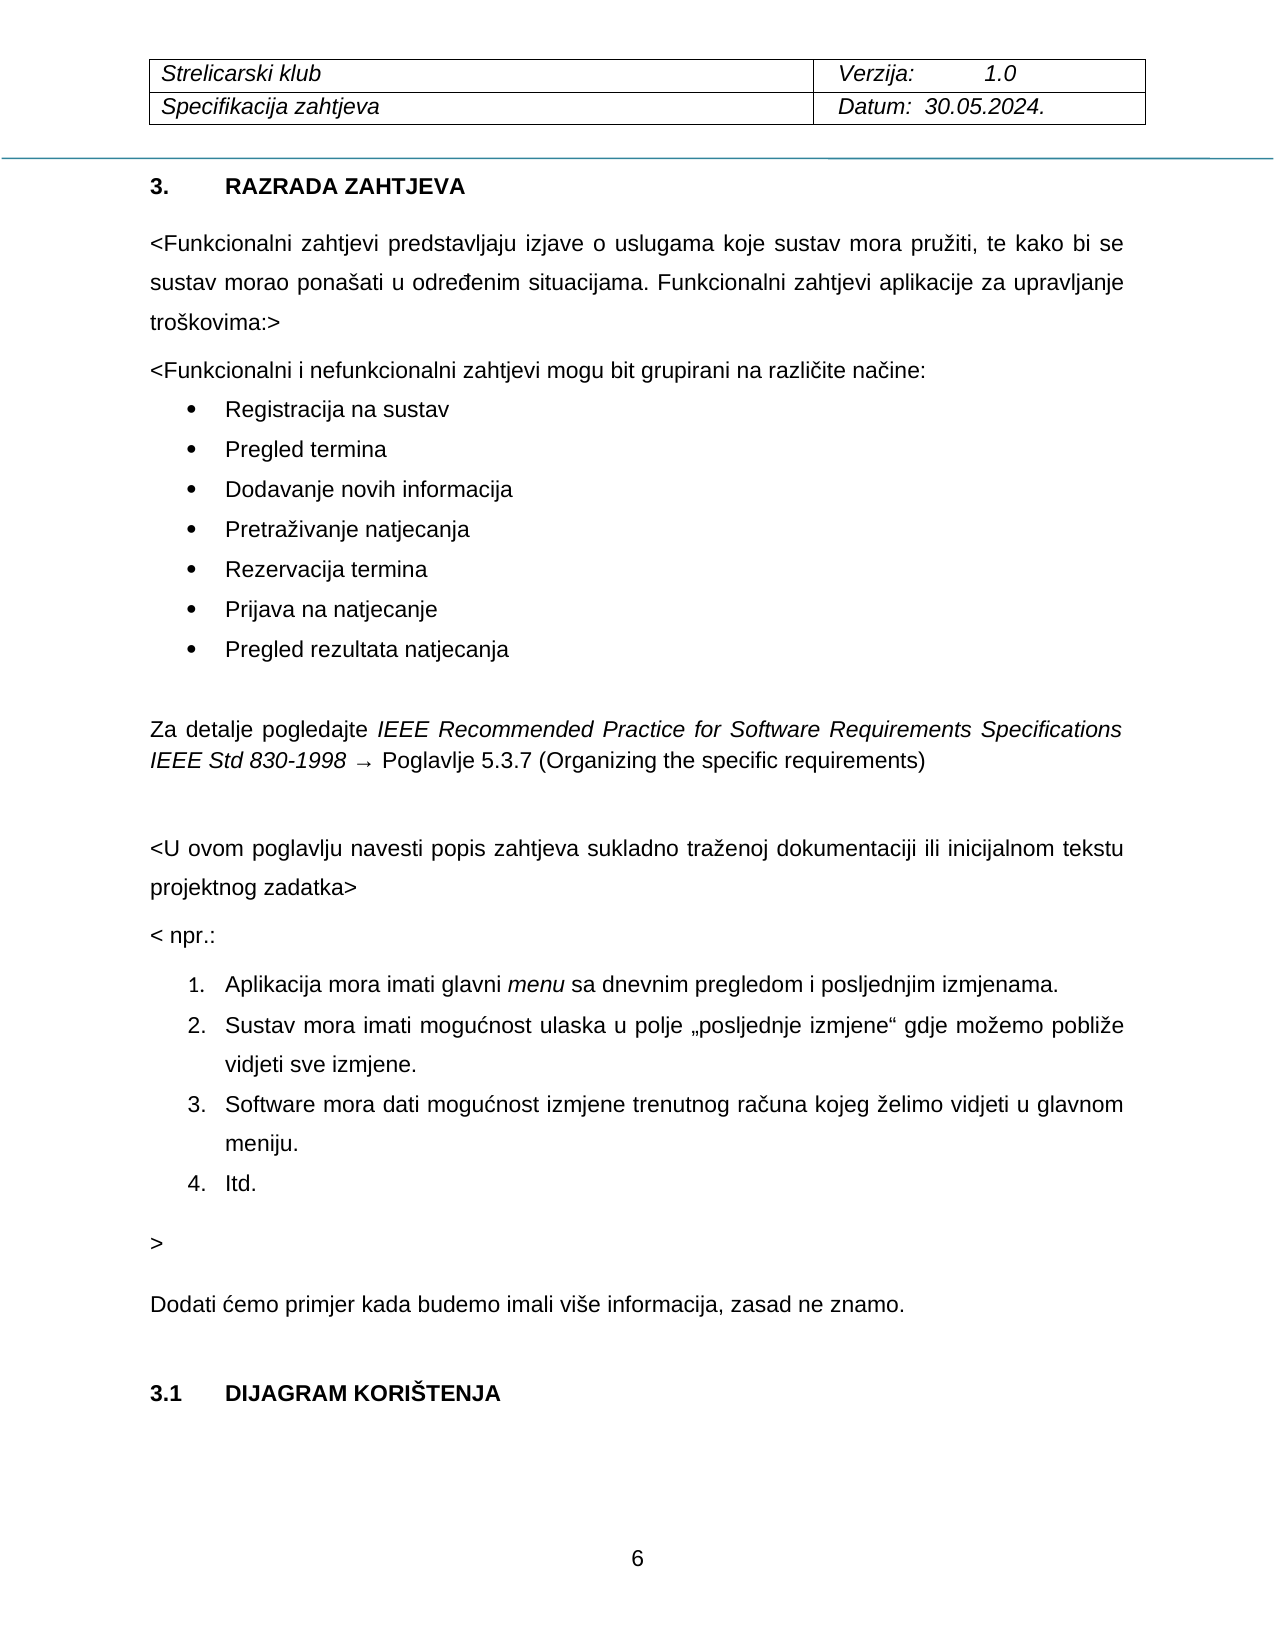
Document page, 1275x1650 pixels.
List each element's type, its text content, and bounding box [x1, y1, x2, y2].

text Dodati ćemo primjer kada budemo imali više informacija, zasad ne znamo. [150, 1291, 1125, 1317]
list Software mora dati mogućnost izmjene trenutnog računa kojeg želimo vidjeti u glavnom meniju. [187, 1091, 1125, 1157]
list Aplikacija mora imati glavni menu sa dnevnim pregledom i posljednjim izmjenama. [187, 970, 1125, 998]
list Dodavanje novih informacija [187, 476, 1125, 503]
text <Funkcionalni i nefunkcionalni zahtjevi mogu bit grupirani na različite načine: [150, 357, 1125, 383]
list Prijava na natjecanje [187, 596, 1125, 622]
list Sustav mora imati mogućnost ulaska u polje „posljednje izmjene“ gdje možemo pobliže vidjeti sve izmjene. [187, 1012, 1125, 1078]
list Rezervacija termina [187, 556, 1125, 582]
list Pretraživanje natjecanja [187, 516, 1125, 542]
text > [150, 1230, 1125, 1257]
list Itd. [187, 1170, 1125, 1196]
subtitle DIJAGRAM KORIŠTENJA [150, 1380, 1125, 1406]
subtitle Razrada zahtjeva [150, 173, 1125, 199]
text Za detalje pogledajte IEEE Recommended Practice for Software Requirements Specifications IEEE Std 830-1998 → Poglavlje 5.3.7 (Organizing the specific requirements) [150, 716, 1125, 773]
text <U ovom poglavlju navesti popis zahtjeva sukladno traženoj dokumentaciji ili inicijalnom tekstu projektnog zadatka> [150, 835, 1125, 901]
list Pregled termina [187, 436, 1125, 463]
list Registracija na sustav [187, 396, 1125, 423]
list Pregled rezultata natjecanja [187, 636, 1125, 662]
text <Funkcionalni zahtjevi predstavljaju izjave o uslugama koje sustav mora pružiti, te kako bi se sustav morao ponašati u određenim situacijama. Funkcionalni zahtjevi aplikacije za upravljanje troškovima:> [150, 230, 1125, 335]
text < npr.: [150, 922, 1125, 948]
